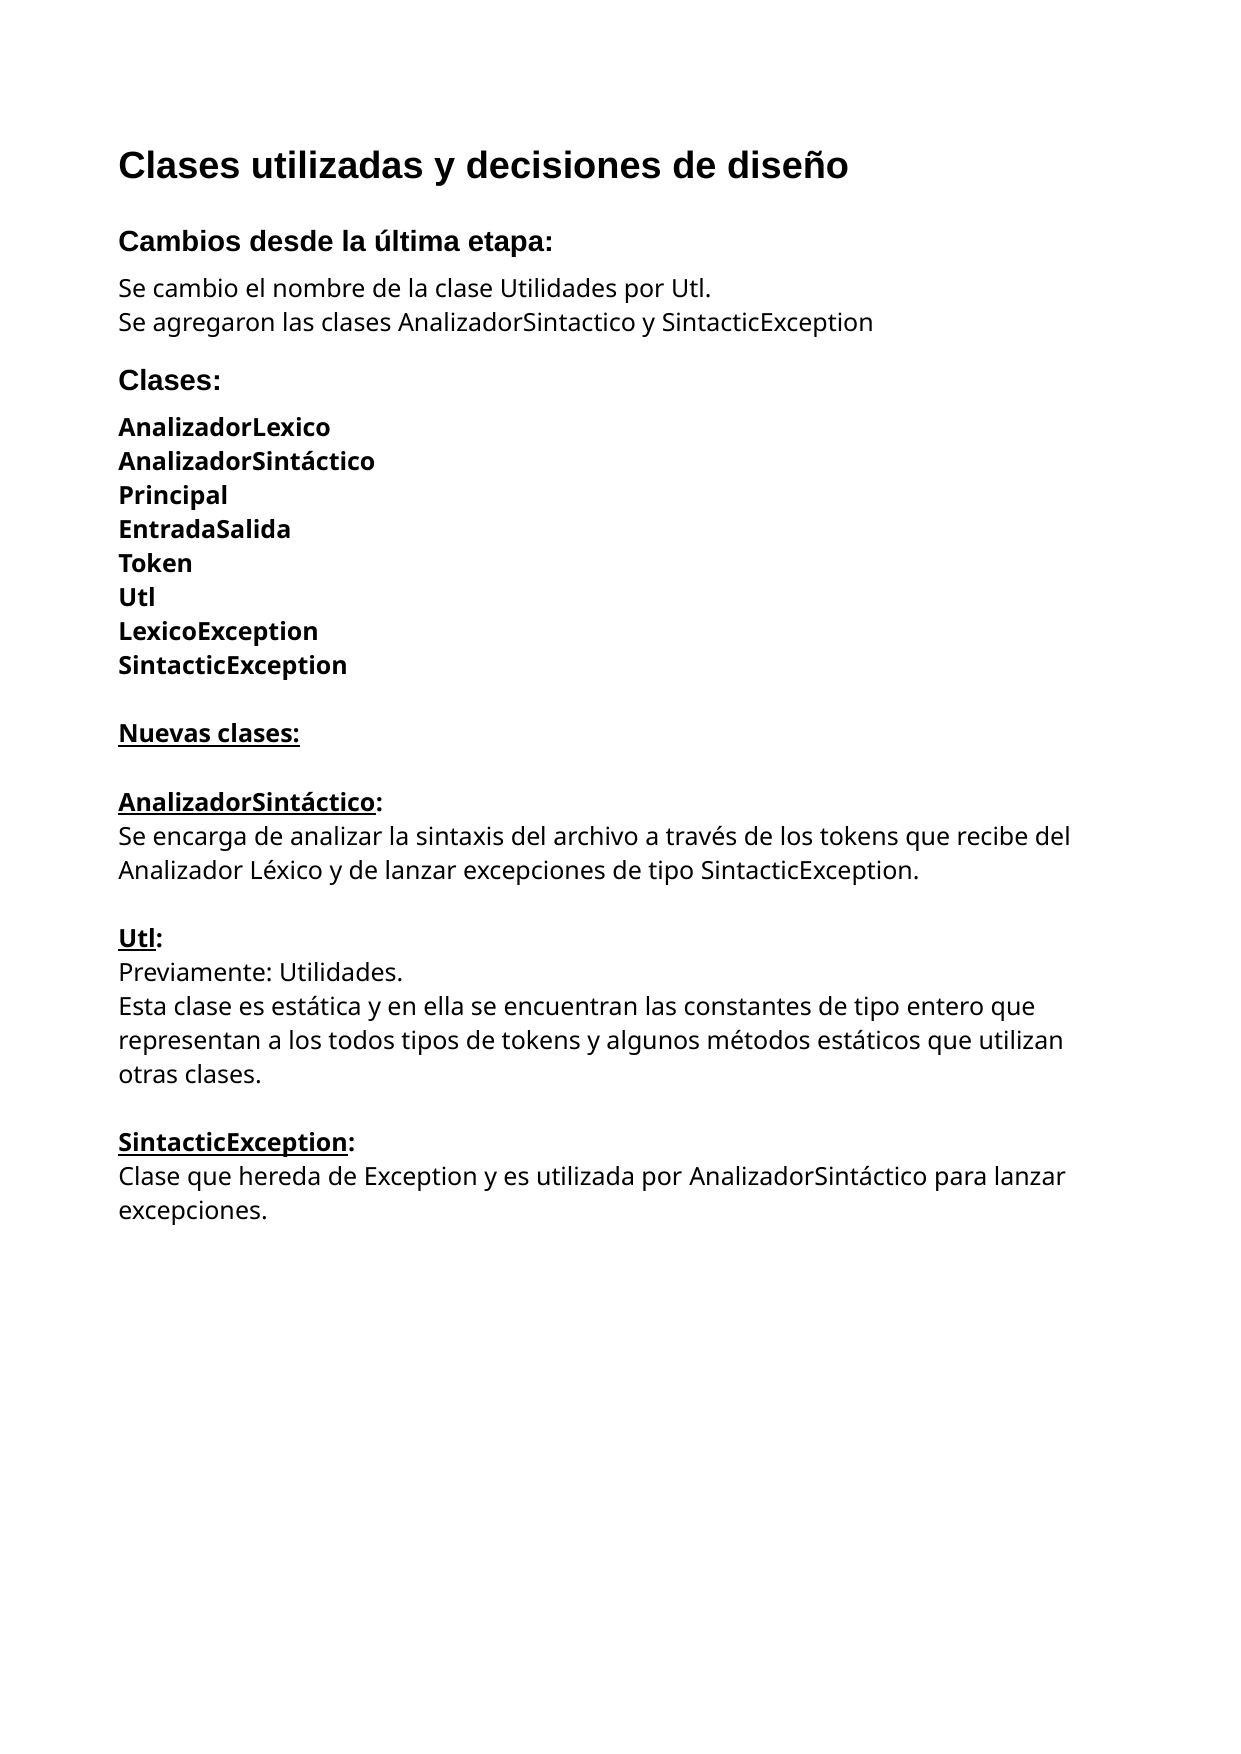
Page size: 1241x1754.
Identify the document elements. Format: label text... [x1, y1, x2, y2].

text LexicoException [118, 614, 1122, 648]
text Previamente: Utilidades. [118, 954, 1122, 988]
text SintacticException: [118, 1125, 1122, 1159]
subtitle Clases utilizadas y decisiones de diseño [118, 143, 1122, 187]
text Principal [118, 478, 1122, 512]
subtitle Cambios desde la última etapa: [118, 224, 1122, 258]
text Nuevas clases: [118, 716, 1122, 750]
text Token [118, 546, 1122, 580]
text AnalizadorLexico [118, 409, 1122, 443]
text Utl: [118, 920, 1122, 954]
text AnalizadorSintáctico [118, 443, 1122, 478]
text SintacticException [118, 648, 1122, 682]
text Clase que hereda de Exception y es utilizada por AnalizadorSintáctico para lanzar excepciones. [118, 1159, 1122, 1227]
text Utl [118, 580, 1122, 614]
text AnalizadorSintáctico: [118, 784, 1122, 818]
text Se encarga de analizar la sintaxis del archivo a través de los tokens que recibe del Analizador Léxico y de lanzar excepciones de tipo SintacticException. [118, 818, 1122, 886]
text Esta clase es estática y en ella se encuentran las constantes de tipo entero que representan a los todos tipos de tokens y algunos métodos estáticos que utilizan otras clases. [118, 988, 1122, 1091]
text EntradaSalida [118, 512, 1122, 546]
text Se agregaron las clases AnalizadorSintactico y SintacticException [118, 304, 1122, 338]
text Se cambio el nombre de la clase Utilidades por Utl. [118, 270, 1122, 304]
subtitle Clases: [118, 363, 1122, 397]
